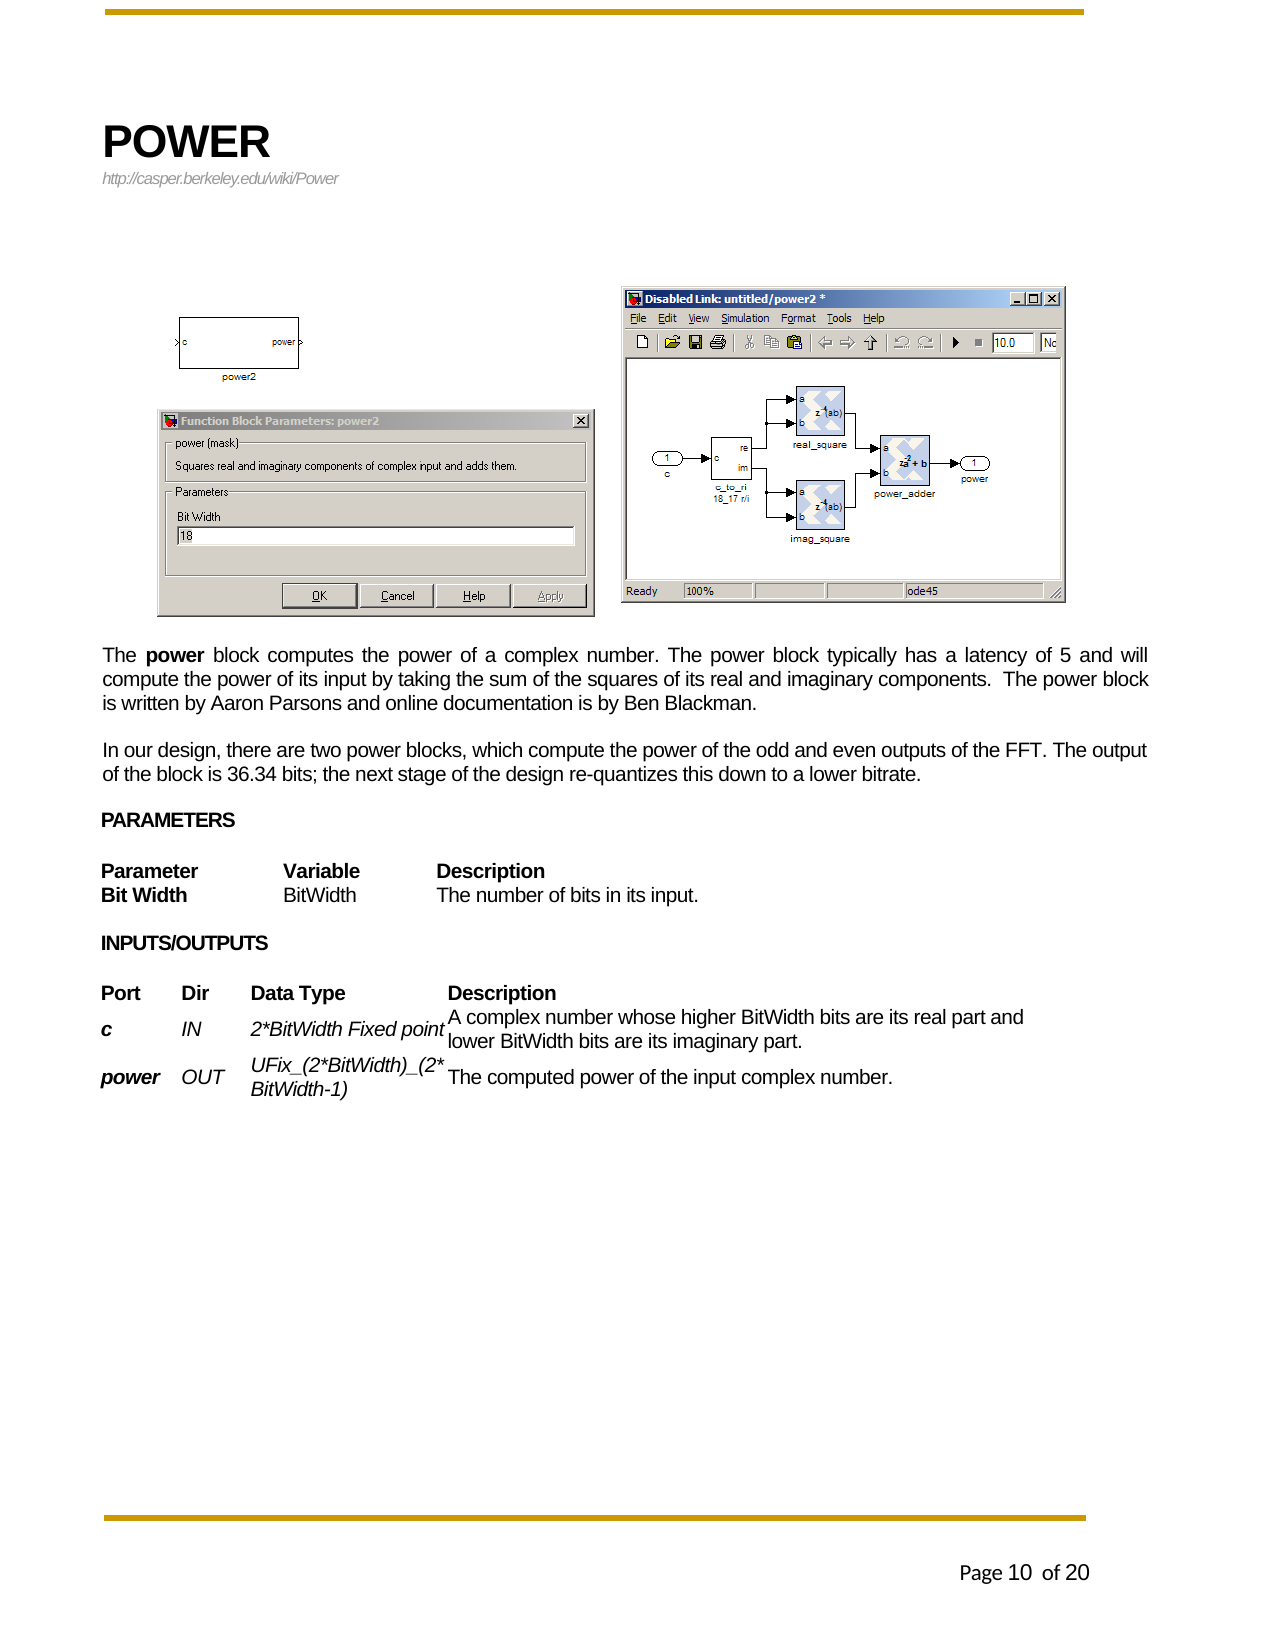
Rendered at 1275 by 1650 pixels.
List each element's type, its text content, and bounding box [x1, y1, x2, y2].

table_header Variable [283, 859, 436, 882]
table_cell IN [181, 1005, 250, 1053]
table_header Port [101, 981, 181, 1005]
table_cell Bit Width [101, 883, 283, 906]
table_cell BitWidth [283, 883, 436, 906]
table_header Data Type [250, 981, 447, 1005]
table_cell OUT [181, 1053, 250, 1101]
table_header Dir [181, 981, 250, 1005]
subtitle INPUTS/OUTPUTS [101, 930, 1062, 954]
table_cell c [101, 1005, 181, 1053]
table_cell A complex number whose higher BitWidth bits are its real part and lower BitWidth bits are its imaginary part. [447, 1005, 1032, 1053]
table_cell power [101, 1053, 181, 1101]
table_cell The number of bits in its input. [436, 883, 1035, 906]
table_cell The computed power of the input complex number. [447, 1053, 1032, 1101]
table_header Description [436, 859, 1035, 882]
picture [147, 256, 1103, 641]
text The power block computes the power of a complex number. The power block typically has a latency of 5 and will compute the power of its input by taking the sum of the squares of its real and imaginary components. The power block is written by Aaron Parsons and online documentation is by Ben Blackman. [102, 242, 1149, 714]
table_header Description [447, 981, 1032, 1005]
table_header Parameter [101, 859, 283, 882]
text In our design, there are two power blocks, which compute the power of the odd and even outputs of the FFT. The output of the block is 36.34 bits; the next stage of the design re-quantizes this down to a lower bitrate. [102, 737, 1149, 785]
table_cell 2*BitWidth Fixed point [250, 1005, 447, 1053]
table_cell UFix_(2*BitWidth)_(2*BitWidth-1) [250, 1053, 447, 1101]
subtitle POWER http://casper.berkeley.edu/wiki/Power [102, 114, 1149, 188]
subtitle PARAMETERS [101, 808, 1062, 832]
